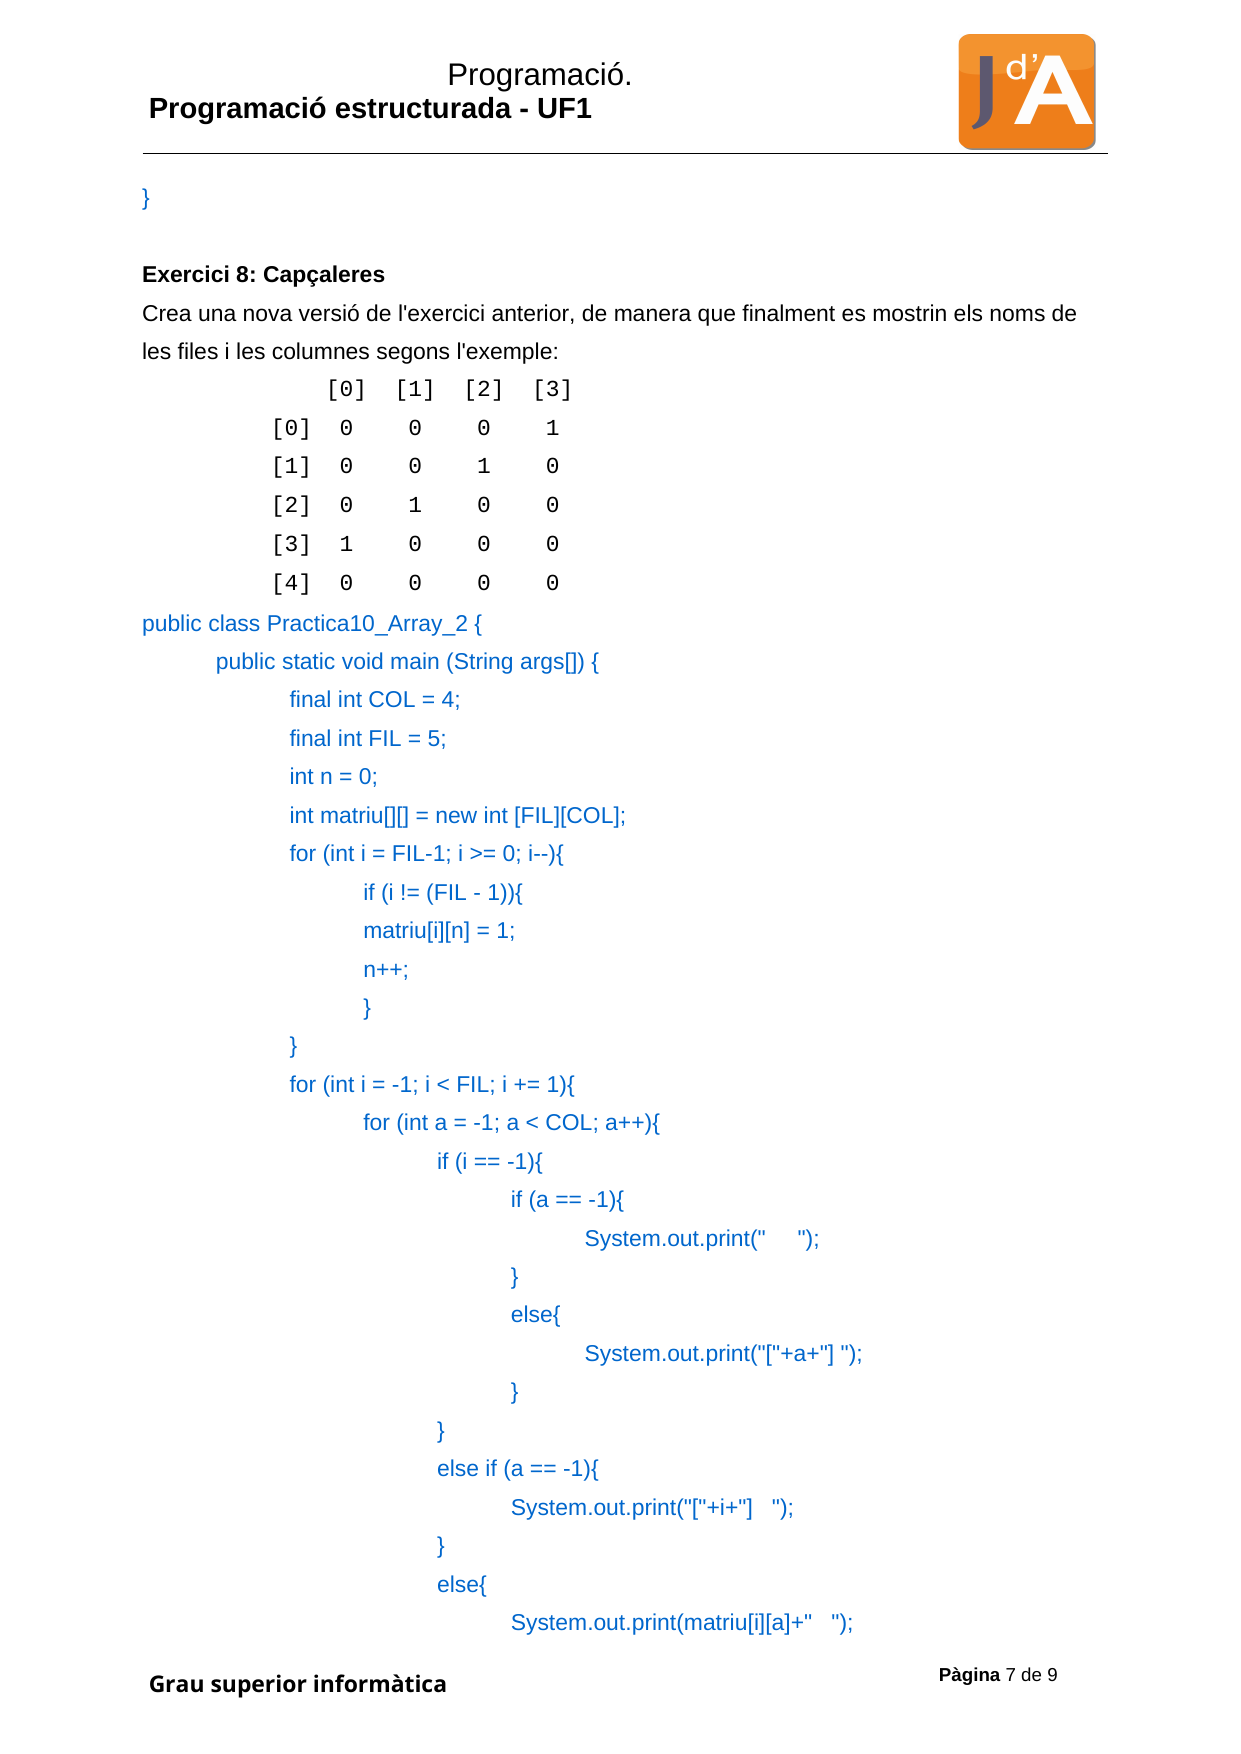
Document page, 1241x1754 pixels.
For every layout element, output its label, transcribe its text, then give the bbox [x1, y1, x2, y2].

text Crea una nova versió de l'exercici anterior, de manera que finalment es mostrin els noms de les files i les columnes segons l'exemple: [142, 300, 1107, 364]
text int matriu[][] = new int [FIL][COL]; [142, 802, 1107, 828]
text [0] [1] [2] [3] [216, 377, 1107, 403]
text [1] 0 0 1 0 [216, 455, 1107, 481]
text else{ [142, 1571, 1107, 1597]
text n++; [142, 956, 1107, 982]
text System.out.print("["+i+"] "); [142, 1494, 1107, 1520]
text if (a == -1){ [142, 1187, 1107, 1212]
text System.out.print(matriu[i][a]+" "); [142, 1610, 1107, 1635]
text Exercici 8: Capçaleres [142, 262, 1107, 287]
text for (int i = -1; i < FIL; i += 1){ [142, 1072, 1107, 1097]
text final int FIL = 5; [142, 726, 1107, 751]
text } [142, 1033, 1107, 1059]
text matriu[i][n] = 1; [142, 918, 1107, 943]
text [3] 1 0 0 0 [216, 533, 1107, 558]
text else{ [142, 1302, 1107, 1328]
text System.out.print("["+a+"] "); [142, 1341, 1107, 1366]
text public static void main (String args[]) { [142, 649, 1107, 674]
text } [142, 1264, 1107, 1289]
text [4] 0 0 0 0 [216, 571, 1107, 597]
text } [142, 1417, 1107, 1443]
text for (int i = FIL-1; i >= 0; i--){ [142, 841, 1107, 867]
text public class Practica10_Array_2 { [142, 610, 1107, 636]
text if (i == -1){ [142, 1148, 1107, 1174]
text } [142, 185, 1107, 211]
text [2] 0 1 0 0 [216, 494, 1107, 520]
text } [142, 1533, 1107, 1558]
text } [142, 1379, 1107, 1405]
text [0] 0 0 0 1 [216, 416, 1107, 442]
text int n = 0; [142, 764, 1107, 790]
text } [142, 995, 1107, 1020]
text else if (a == -1){ [142, 1456, 1107, 1482]
text if (i != (FIL - 1)){ [142, 879, 1107, 905]
picture [958, 34, 1096, 150]
text System.out.print(" "); [142, 1225, 1107, 1251]
text for (int a = -1; a < COL; a++){ [142, 1110, 1107, 1136]
text final int COL = 4; [142, 687, 1107, 713]
